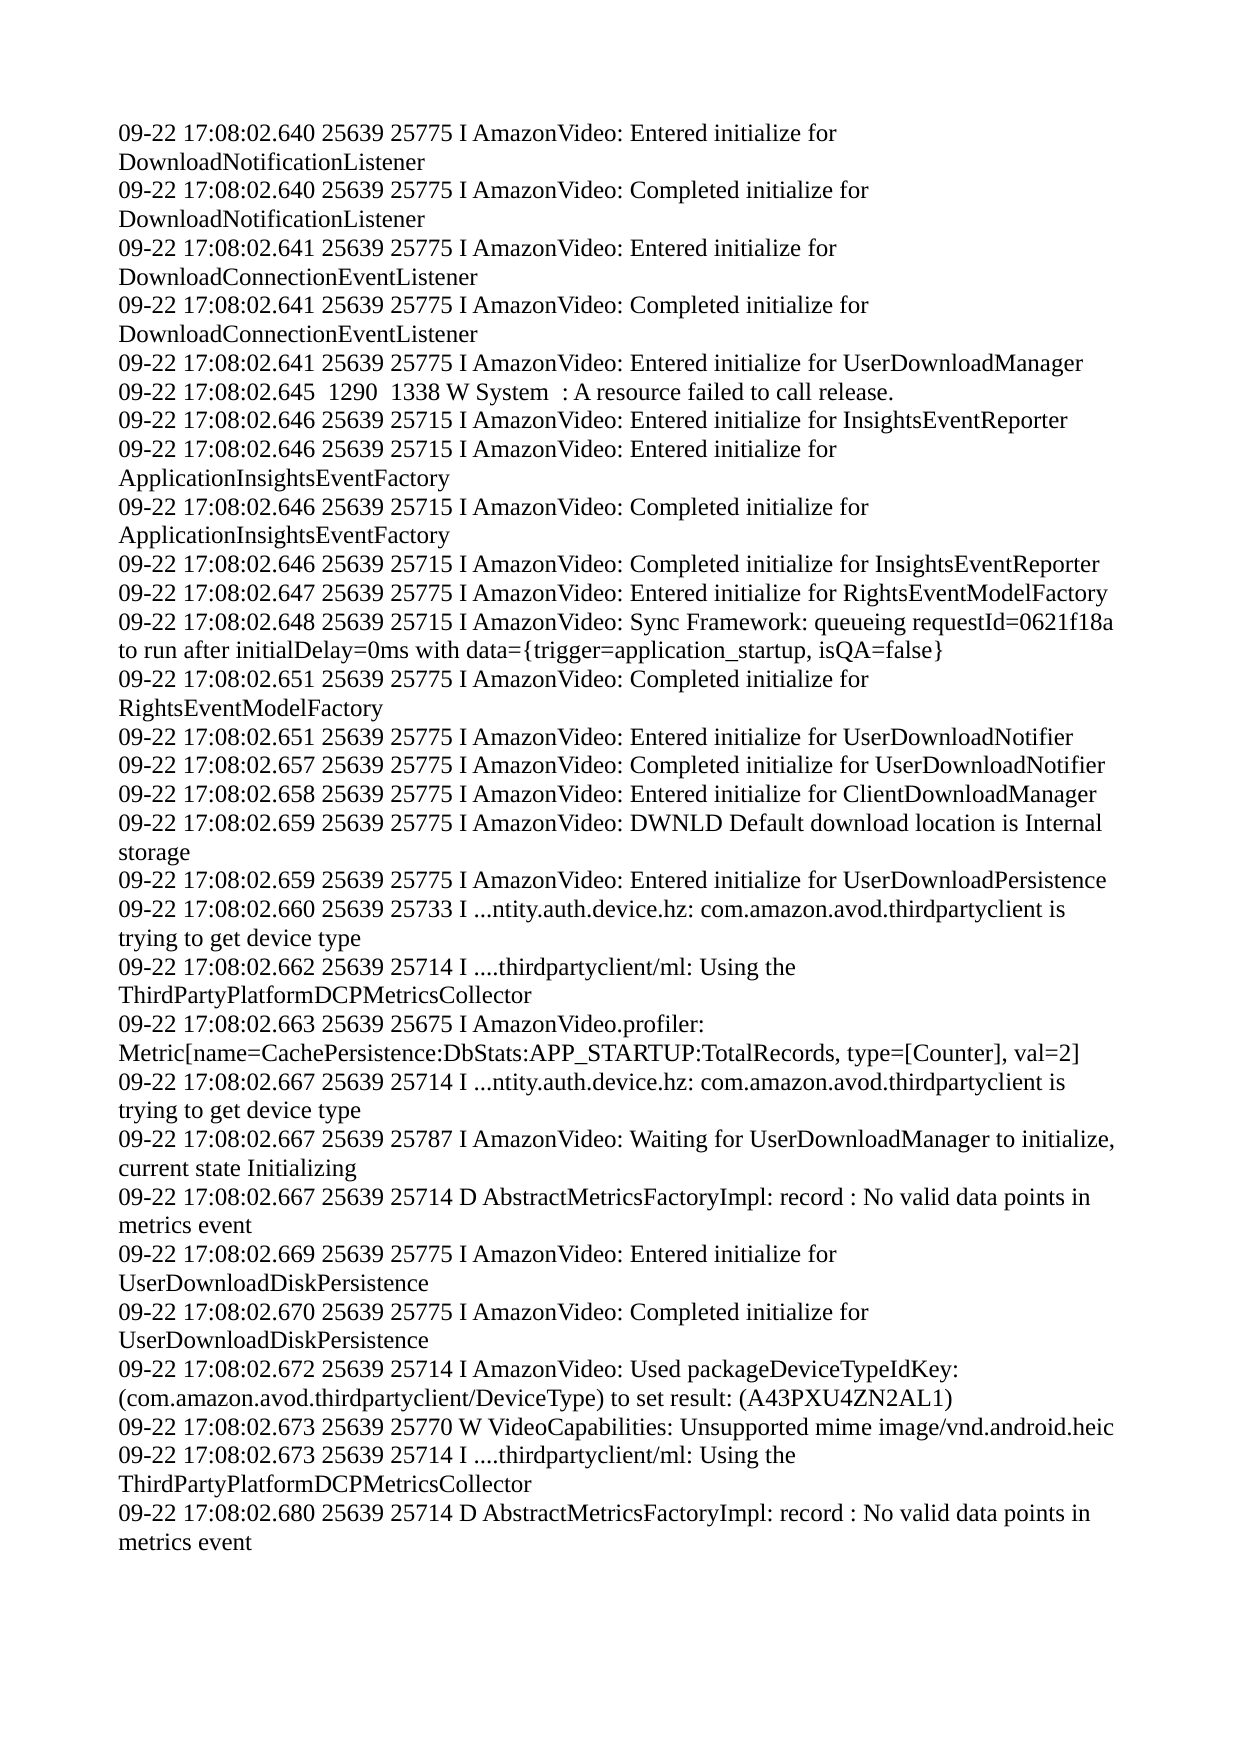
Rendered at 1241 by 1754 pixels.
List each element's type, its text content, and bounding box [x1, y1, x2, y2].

text 09-22 17:08:02.646 25639 25715 I AmazonVideo: Entered initialize for ApplicationInsightsEventFactory [118, 434, 1122, 492]
text 09-22 17:08:02.658 25639 25775 I AmazonVideo: Entered initialize for ClientDownloadManager [118, 779, 1122, 808]
text 09-22 17:08:02.680 25639 25714 D AbstractMetricsFactoryImpl: record : No valid data points in metrics event [118, 1498, 1122, 1556]
text 09-22 17:08:02.659 25639 25775 I AmazonVideo: DWNLD Default download location is Internal storage [118, 808, 1122, 866]
text 09-22 17:08:02.640 25639 25775 I AmazonVideo: Completed initialize for DownloadNotificationListener [118, 176, 1122, 233]
text 09-22 17:08:02.667 25639 25714 I ...ntity.auth.device.hz: com.amazon.avod.thirdpartyclient is trying to get device type [118, 1067, 1122, 1124]
text 09-22 17:08:02.640 25639 25775 I AmazonVideo: Entered initialize for DownloadNotificationListener [118, 118, 1122, 176]
text 09-22 17:08:02.673 25639 25770 W VideoCapabilities: Unsupported mime image/vnd.android.heic [118, 1412, 1122, 1441]
text 09-22 17:08:02.669 25639 25775 I AmazonVideo: Entered initialize for UserDownloadDiskPersistence [118, 1239, 1122, 1297]
text 09-22 17:08:02.672 25639 25714 I AmazonVideo: Used packageDeviceTypeIdKey: (com.amazon.avod.thirdpartyclient/DeviceType) to set result: (A43PXU4ZN2AL1) [118, 1354, 1122, 1412]
text 09-22 17:08:02.657 25639 25775 I AmazonVideo: Completed initialize for UserDownloadNotifier [118, 751, 1122, 779]
text 09-22 17:08:02.667 25639 25787 I AmazonVideo: Waiting for UserDownloadManager to initialize, current state Initializing [118, 1124, 1122, 1182]
text 09-22 17:08:02.646 25639 25715 I AmazonVideo: Completed initialize for InsightsEventReporter [118, 549, 1122, 578]
text 09-22 17:08:02.641 25639 25775 I AmazonVideo: Entered initialize for UserDownloadManager [118, 348, 1122, 377]
text 09-22 17:08:02.651 25639 25775 I AmazonVideo: Completed initialize for RightsEventModelFactory [118, 664, 1122, 722]
text 09-22 17:08:02.673 25639 25714 I ....thirdpartyclient/ml: Using the ThirdPartyPlatformDCPMetricsCollector [118, 1441, 1122, 1498]
text 09-22 17:08:02.647 25639 25775 I AmazonVideo: Entered initialize for RightsEventModelFactory [118, 578, 1122, 607]
text 09-22 17:08:02.648 25639 25715 I AmazonVideo: Sync Framework: queueing requestId=0621f18a to run after initialDelay=0ms with data={trigger=application_startup, isQA=false} [118, 607, 1122, 664]
text 09-22 17:08:02.667 25639 25714 D AbstractMetricsFactoryImpl: record : No valid data points in metrics event [118, 1182, 1122, 1239]
text 09-22 17:08:02.663 25639 25675 I AmazonVideo.profiler: Metric[name=CachePersistence:DbStats:APP_STARTUP:TotalRecords, type=[Counter], val=2] [118, 1009, 1122, 1067]
text 09-22 17:08:02.641 25639 25775 I AmazonVideo: Entered initialize for DownloadConnectionEventListener [118, 233, 1122, 291]
text 09-22 17:08:02.646 25639 25715 I AmazonVideo: Entered initialize for InsightsEventReporter [118, 406, 1122, 434]
text 09-22 17:08:02.646 25639 25715 I AmazonVideo: Completed initialize for ApplicationInsightsEventFactory [118, 492, 1122, 549]
text 09-22 17:08:02.670 25639 25775 I AmazonVideo: Completed initialize for UserDownloadDiskPersistence [118, 1297, 1122, 1354]
text 09-22 17:08:02.645 1290 1338 W System : A resource failed to call release. [118, 377, 1122, 406]
text 09-22 17:08:02.641 25639 25775 I AmazonVideo: Completed initialize for DownloadConnectionEventListener [118, 291, 1122, 348]
text 09-22 17:08:02.659 25639 25775 I AmazonVideo: Entered initialize for UserDownloadPersistence [118, 866, 1122, 894]
text 09-22 17:08:02.662 25639 25714 I ....thirdpartyclient/ml: Using the ThirdPartyPlatformDCPMetricsCollector [118, 952, 1122, 1009]
text 09-22 17:08:02.660 25639 25733 I ...ntity.auth.device.hz: com.amazon.avod.thirdpartyclient is trying to get device type [118, 894, 1122, 952]
text 09-22 17:08:02.651 25639 25775 I AmazonVideo: Entered initialize for UserDownloadNotifier [118, 722, 1122, 751]
